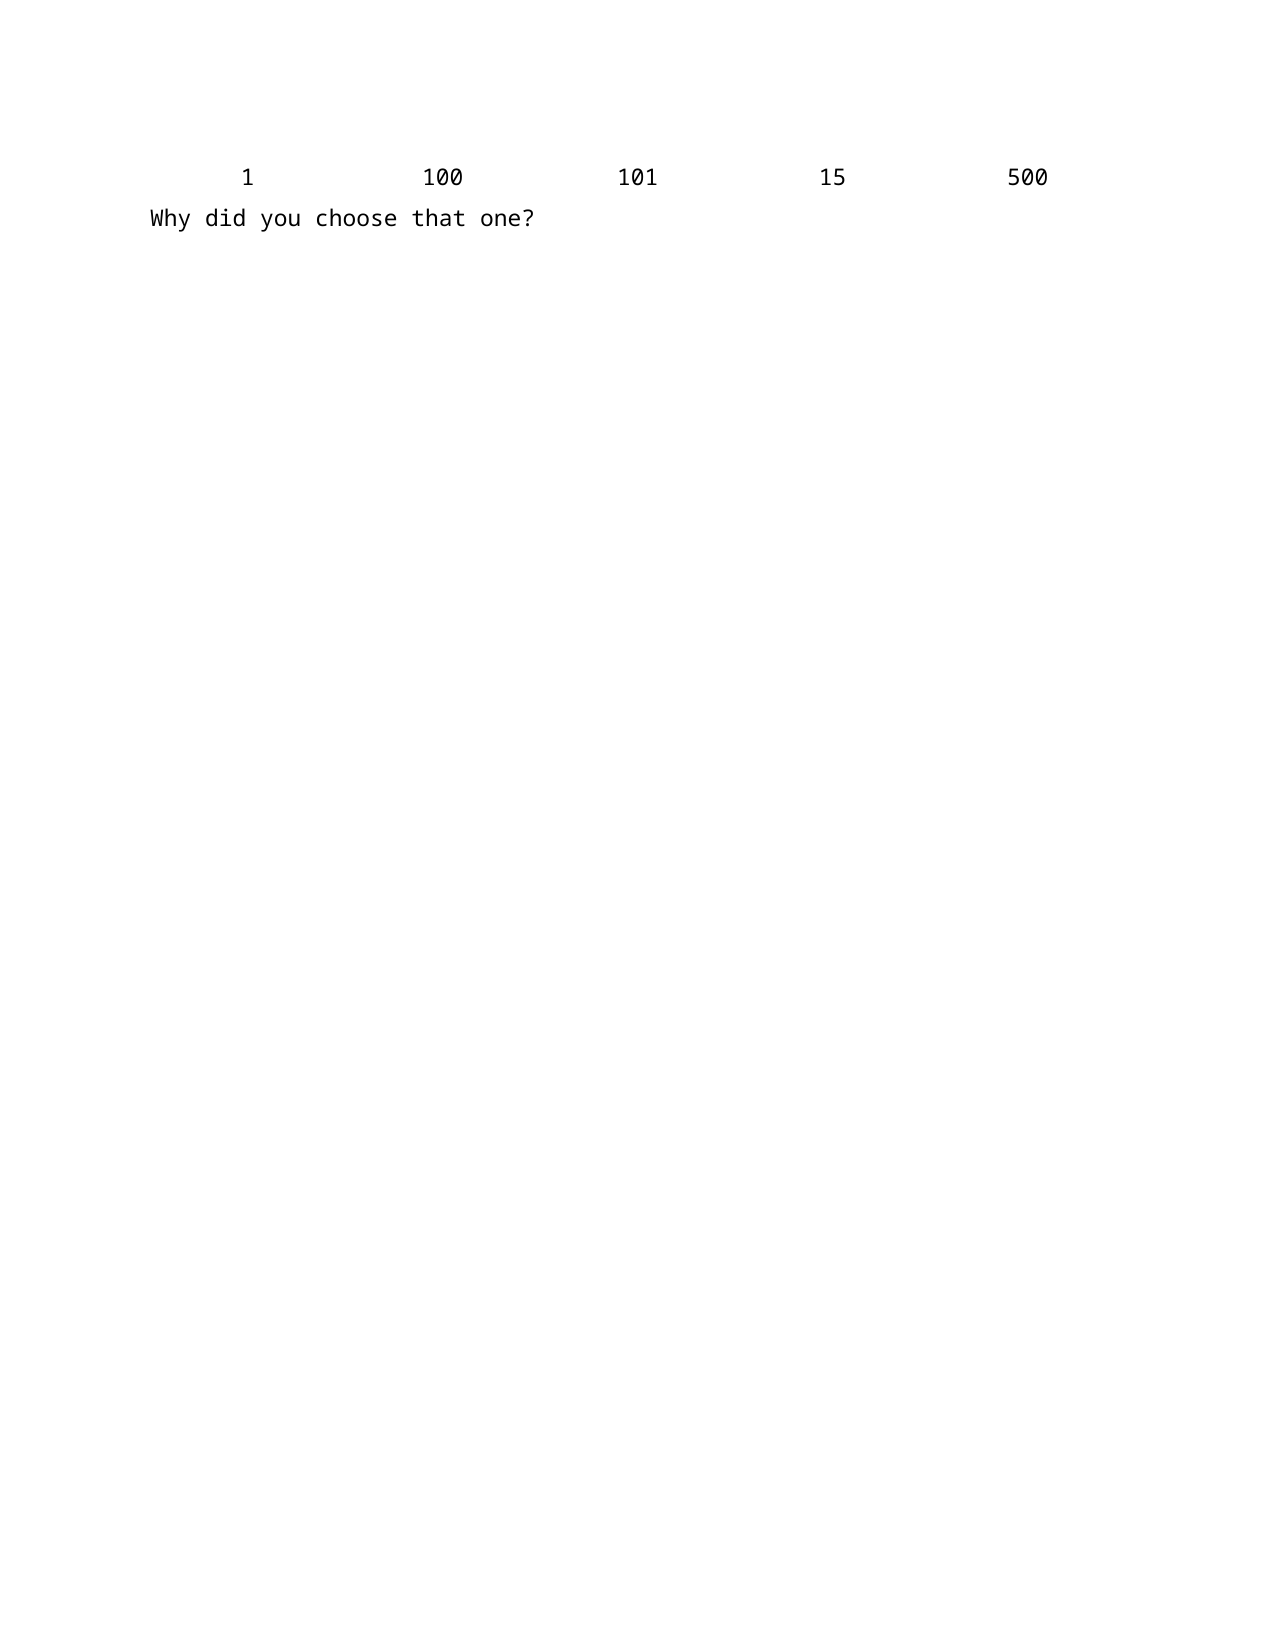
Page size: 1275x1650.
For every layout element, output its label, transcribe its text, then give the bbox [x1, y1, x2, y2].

table_header 1 [150, 150, 345, 202]
table_header 500 [930, 150, 1125, 202]
table_header 100 [345, 150, 540, 202]
table_header 101 [540, 150, 735, 202]
table_header 15 [735, 150, 930, 202]
text Why did you choose that one? [150, 202, 1125, 233]
